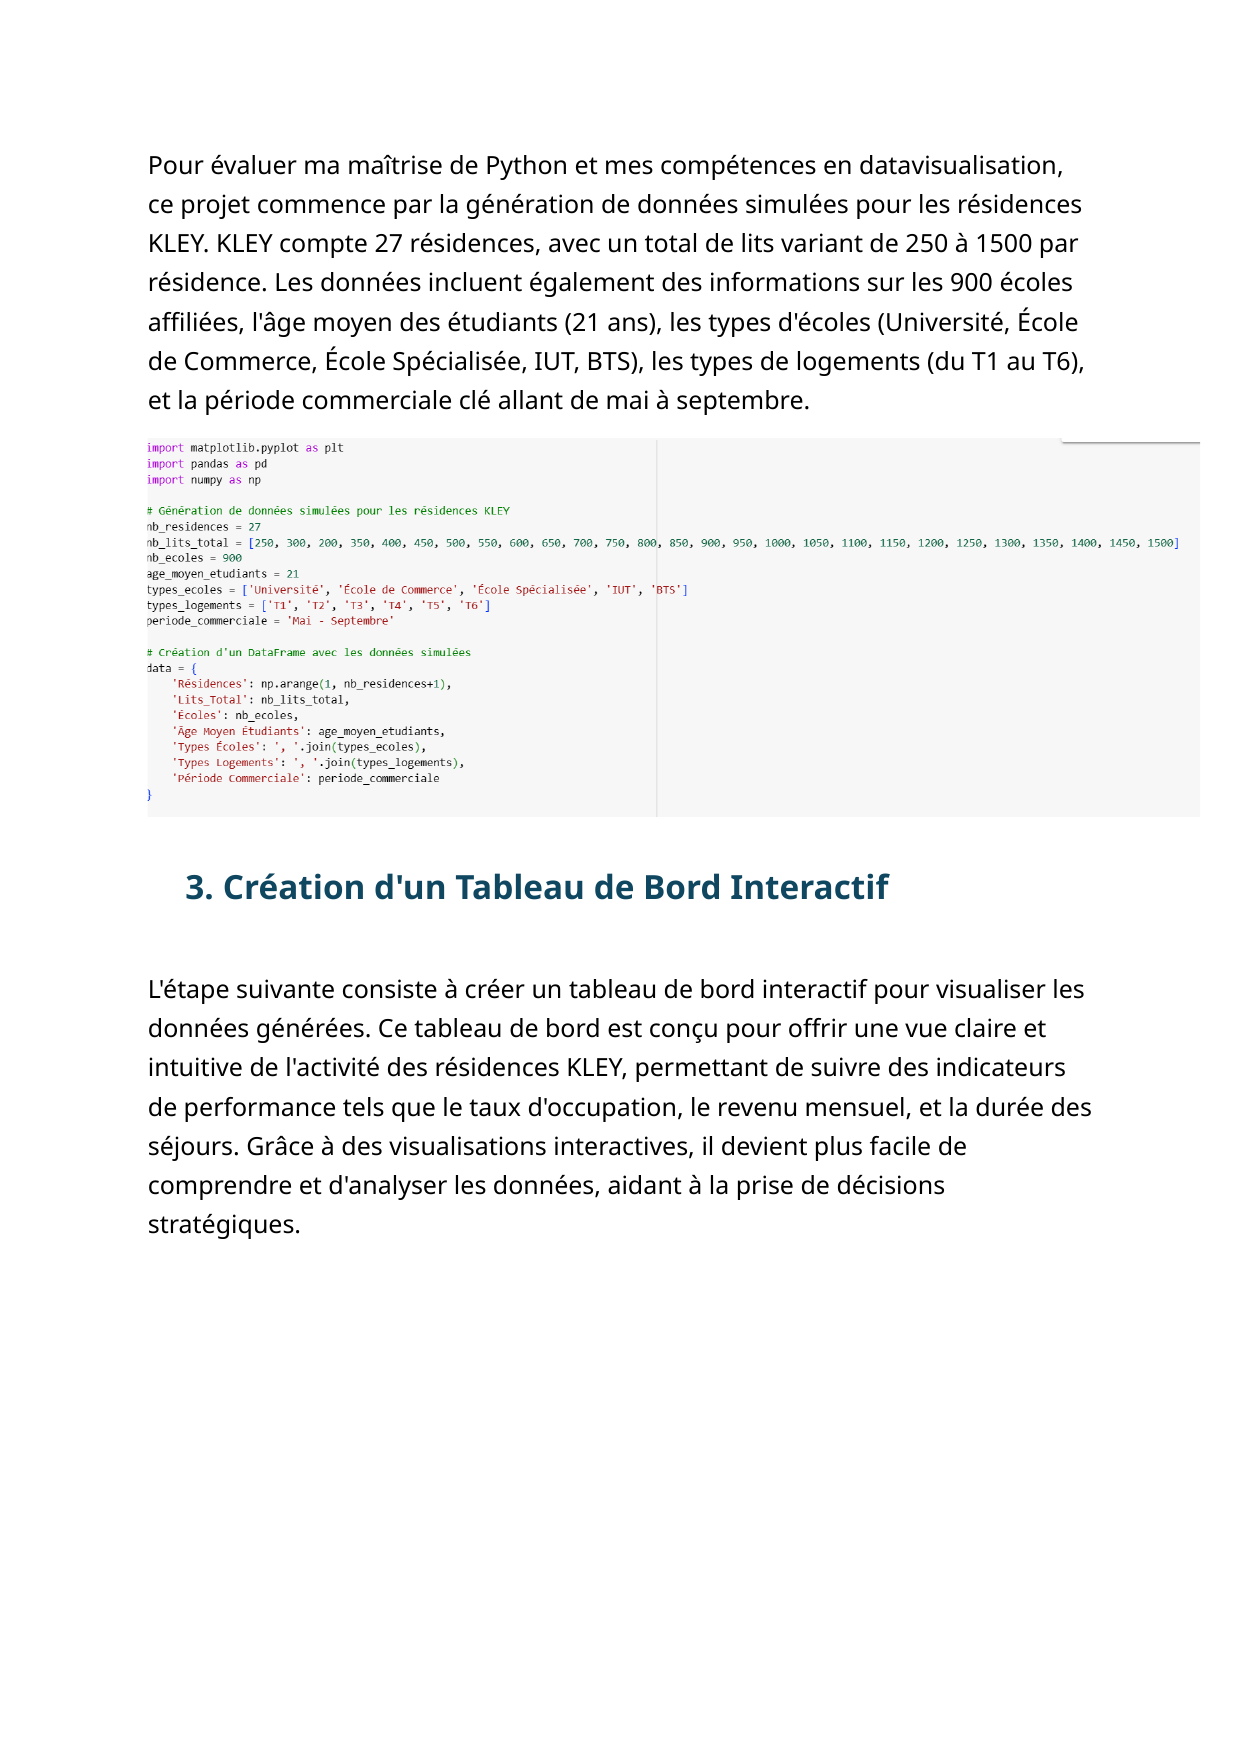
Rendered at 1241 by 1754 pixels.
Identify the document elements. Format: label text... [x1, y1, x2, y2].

text Pour évaluer ma maîtrise de Python et mes compétences en datavisualisation, ce projet commence par la génération de données simulées pour les résidences KLEY. KLEY compte 27 résidences, avec un total de lits variant de 250 à 1500 par résidence. Les données incluent également des informations sur les 900 écoles affiliées, l'âge moyen des étudiants (21 ans), les types d'écoles (Université, École de Commerce, École Spécialisée, IUT, BTS), les types de logements (du T1 au T6), et la période commerciale clé allant de mai à septembre. [148, 148, 1093, 417]
list Création d'un Tableau de Bord Interactif [185, 864, 1093, 909]
text L'étape suivante consiste à créer un tableau de bord interactif pour visualiser les données générées. Ce tableau de bord est conçu pour offrir une vue claire et intuitive de l'activité des résidences KLEY, permettant de suivre des indicateurs de performance tels que le taux d'occupation, le revenu mensuel, et la durée des séjours. Grâce à des visualisations interactives, il devient plus facile de comprendre et d'analyser les données, aidant à la prise de décisions stratégiques. [148, 972, 1093, 1241]
